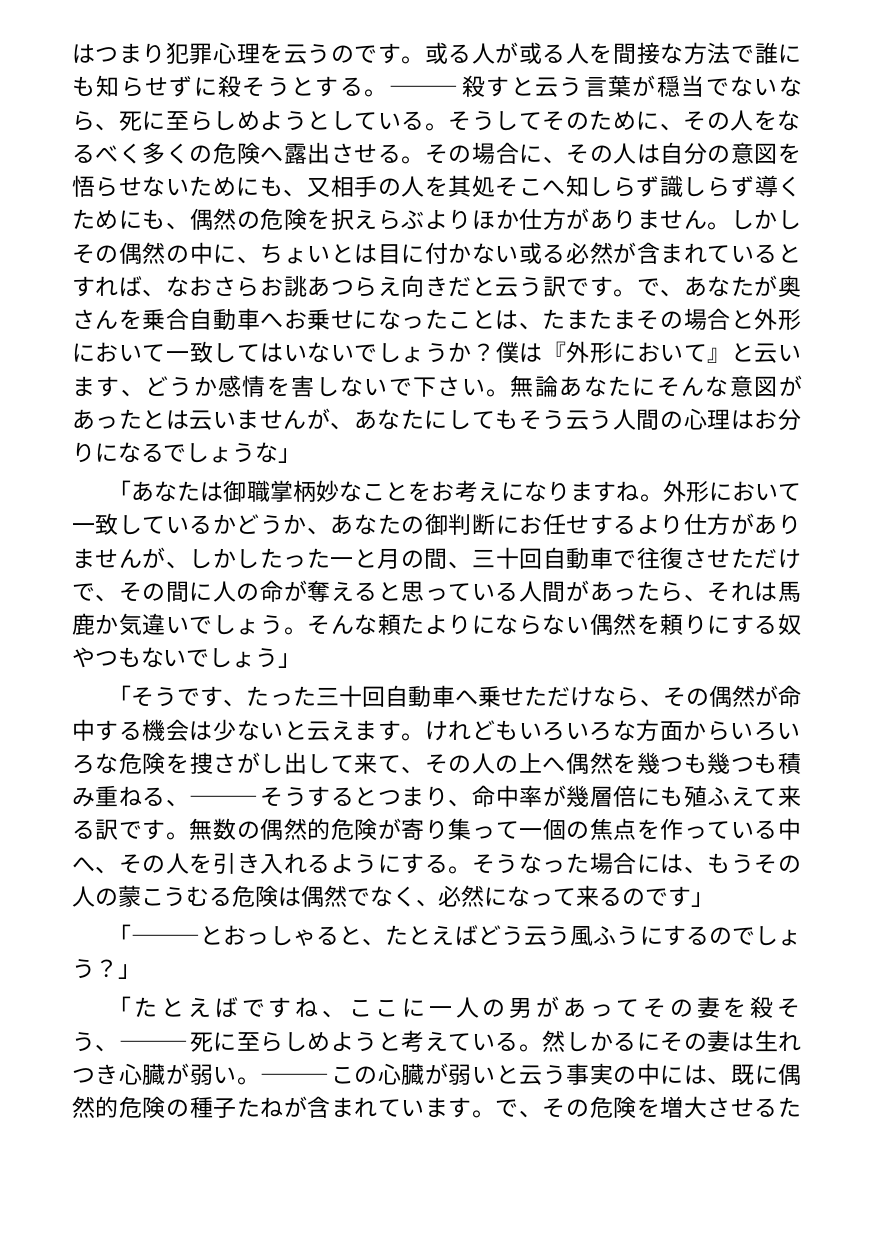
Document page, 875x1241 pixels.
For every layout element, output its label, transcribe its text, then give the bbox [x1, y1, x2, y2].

text 「そうです、たった三十回自動車へ乗せただけなら、その偶然が命中する機会は少ないと云えます。けれどもいろいろな方面からいろいろな危険を捜さがし出して来て、その人の上へ偶然を幾つも幾つも積み重ねる、―――そうするとつまり、命中率が幾層倍にも殖ふえて来る訳です。無数の偶然的危険が寄り集って一個の焦点を作っている中へ、その人を引き入れるようにする。そうなった場合には、もうその人の蒙こうむる危険は偶然でなく、必然になって来るのです」 [72, 679, 802, 912]
text はつまり犯罪心理を云うのです。或る人が或る人を間接な方法で誰にも知らせずに殺そうとする。―――殺すと云う言葉が穏当でないなら、死に至らしめようとしている。そうしてそのために、その人をなるべく多くの危険へ露出させる。その場合に、その人は自分の意図を悟らせないためにも、又相手の人を其処そこへ知しらず識しらず導くためにも、偶然の危険を択えらぶよりほか仕方がありません。しかしその偶然の中に、ちょいとは目に付かない或る必然が含まれているとすれば、なおさらお誂あつらえ向きだと云う訳です。で、あなたが奥さんを乗合自動車へお乗せになったことは、たまたまその場合と外形において一致してはいないでしょうか？僕は『外形において』と云います、どうか感情を害しないで下さい。無論あなたにそんな意図があったとは云いませんが、あなたにしてもそう云う人間の心理はお分りになるでしょうな」 [72, 36, 802, 468]
text 「たとえばですね、ここに一人の男があってその妻を殺そう、―――死に至らしめようと考えている。然しかるにその妻は生れつき心臓が弱い。―――この心臓が弱いと云う事実の中には、既に偶然的危険の種子たねが含まれています。で、その危険を増大させるた [72, 990, 802, 1123]
text 「―――とおっしゃると、たとえばどう云う風ふうにするのでしょう？」 [72, 918, 802, 984]
text 「あなたは御職掌柄妙なことをお考えになりますね。外形において一致しているかどうか、あなたの御判断にお任せするより仕方がありませんが、しかしたった一と月の間、三十回自動車で往復させただけで、その間に人の命が奪えると思っている人間があったら、それは馬鹿か気違いでしょう。そんな頼たよりにならない偶然を頼りにする奴やつもないでしょう」 [72, 474, 802, 673]
